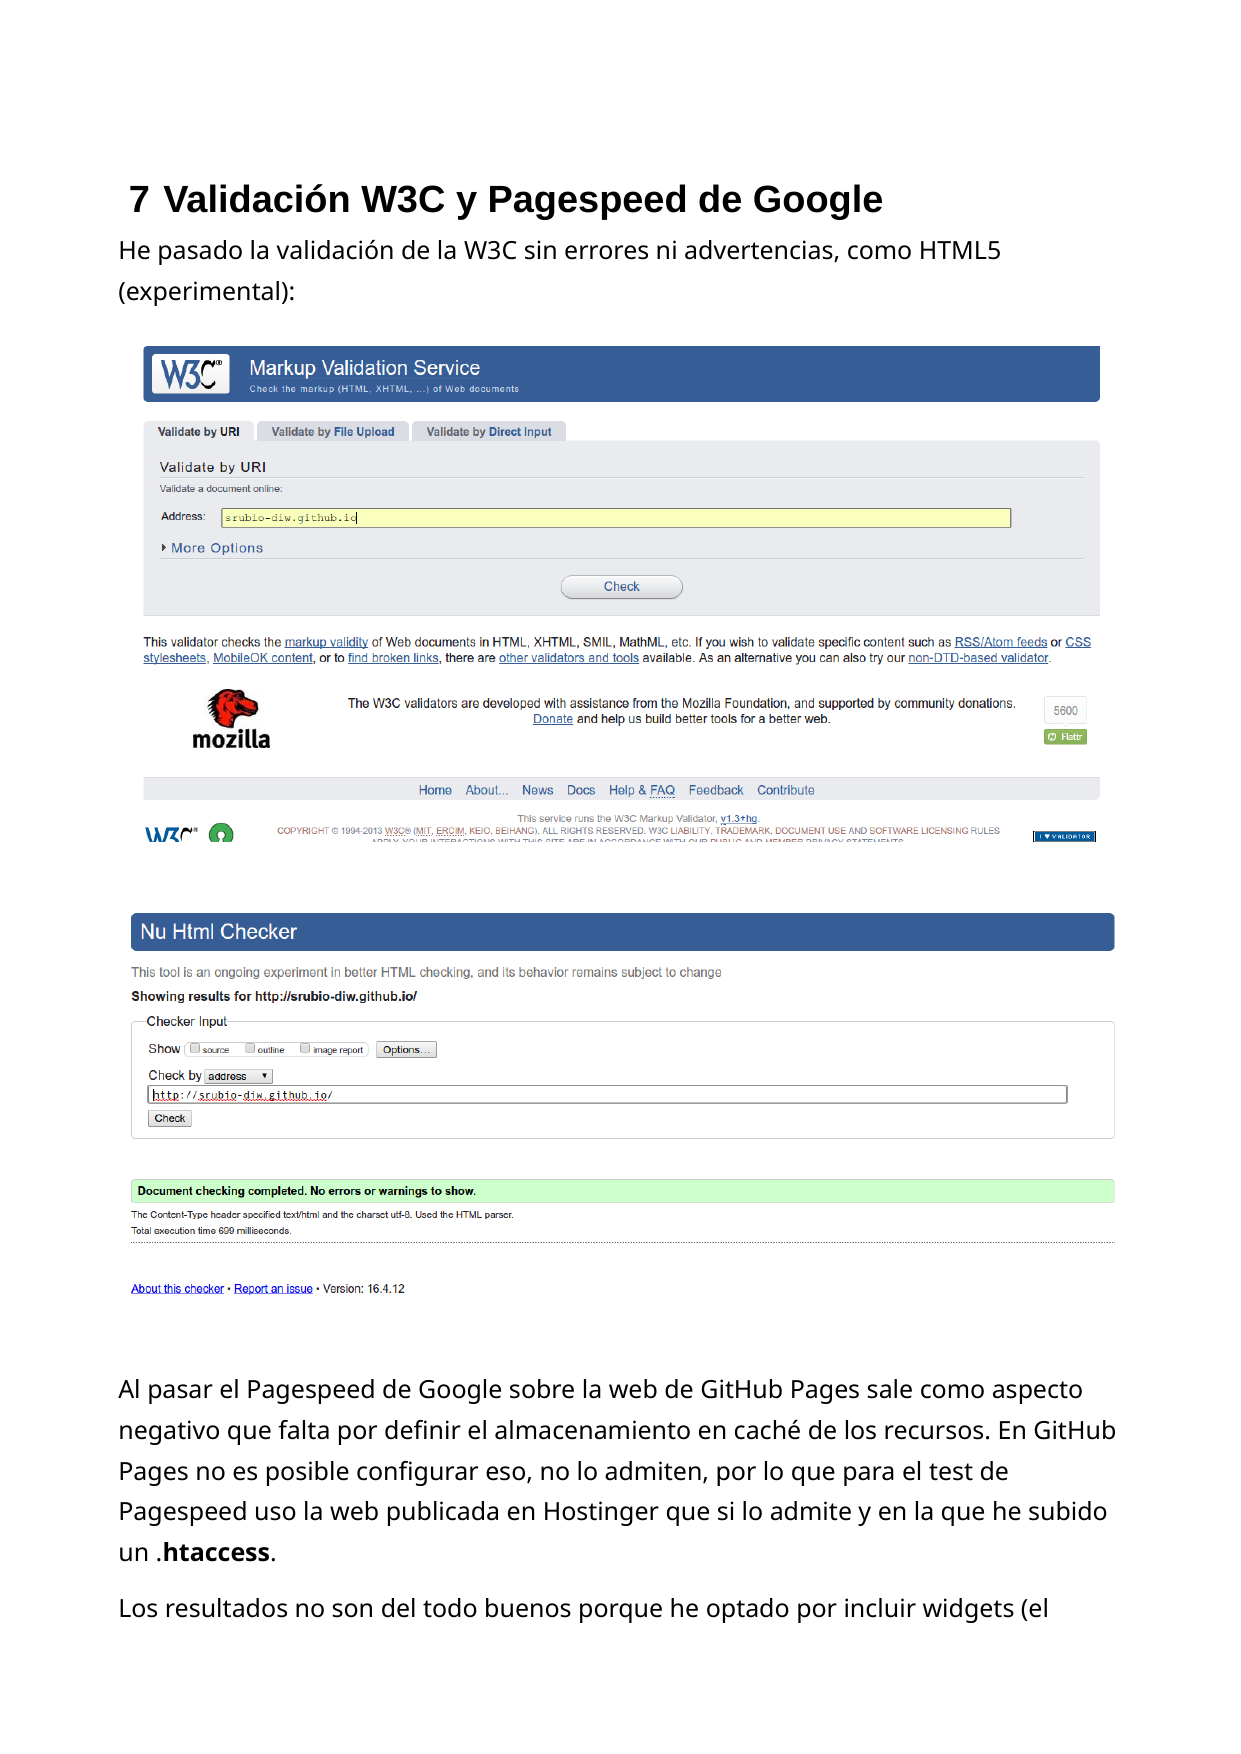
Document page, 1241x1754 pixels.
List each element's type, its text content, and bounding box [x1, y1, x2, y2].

text Los resultados no son del todo buenos porque he optado por incluir widgets (el [118, 1590, 1122, 1624]
text He pasado la validación de la W3C sin errores ni advertencias, como HTML5 (experimental): [118, 232, 1122, 307]
text Al pasar el Pagespeed de Google sobre la web de GitHub Pages sale como aspecto negativo que falta por definir el almacenamiento en caché de los recursos. En GitHub Pages no es posible configurar eso, no lo admiten, por lo que para el test de Pagespeed uso la web publicada en Hostinger que si lo admite y en la que he subido un .htaccess. [118, 1372, 1122, 1569]
picture [118, 903, 1123, 1310]
subtitle Validación W3C y Pagespeed de Google [118, 176, 1122, 220]
picture [118, 328, 1123, 842]
